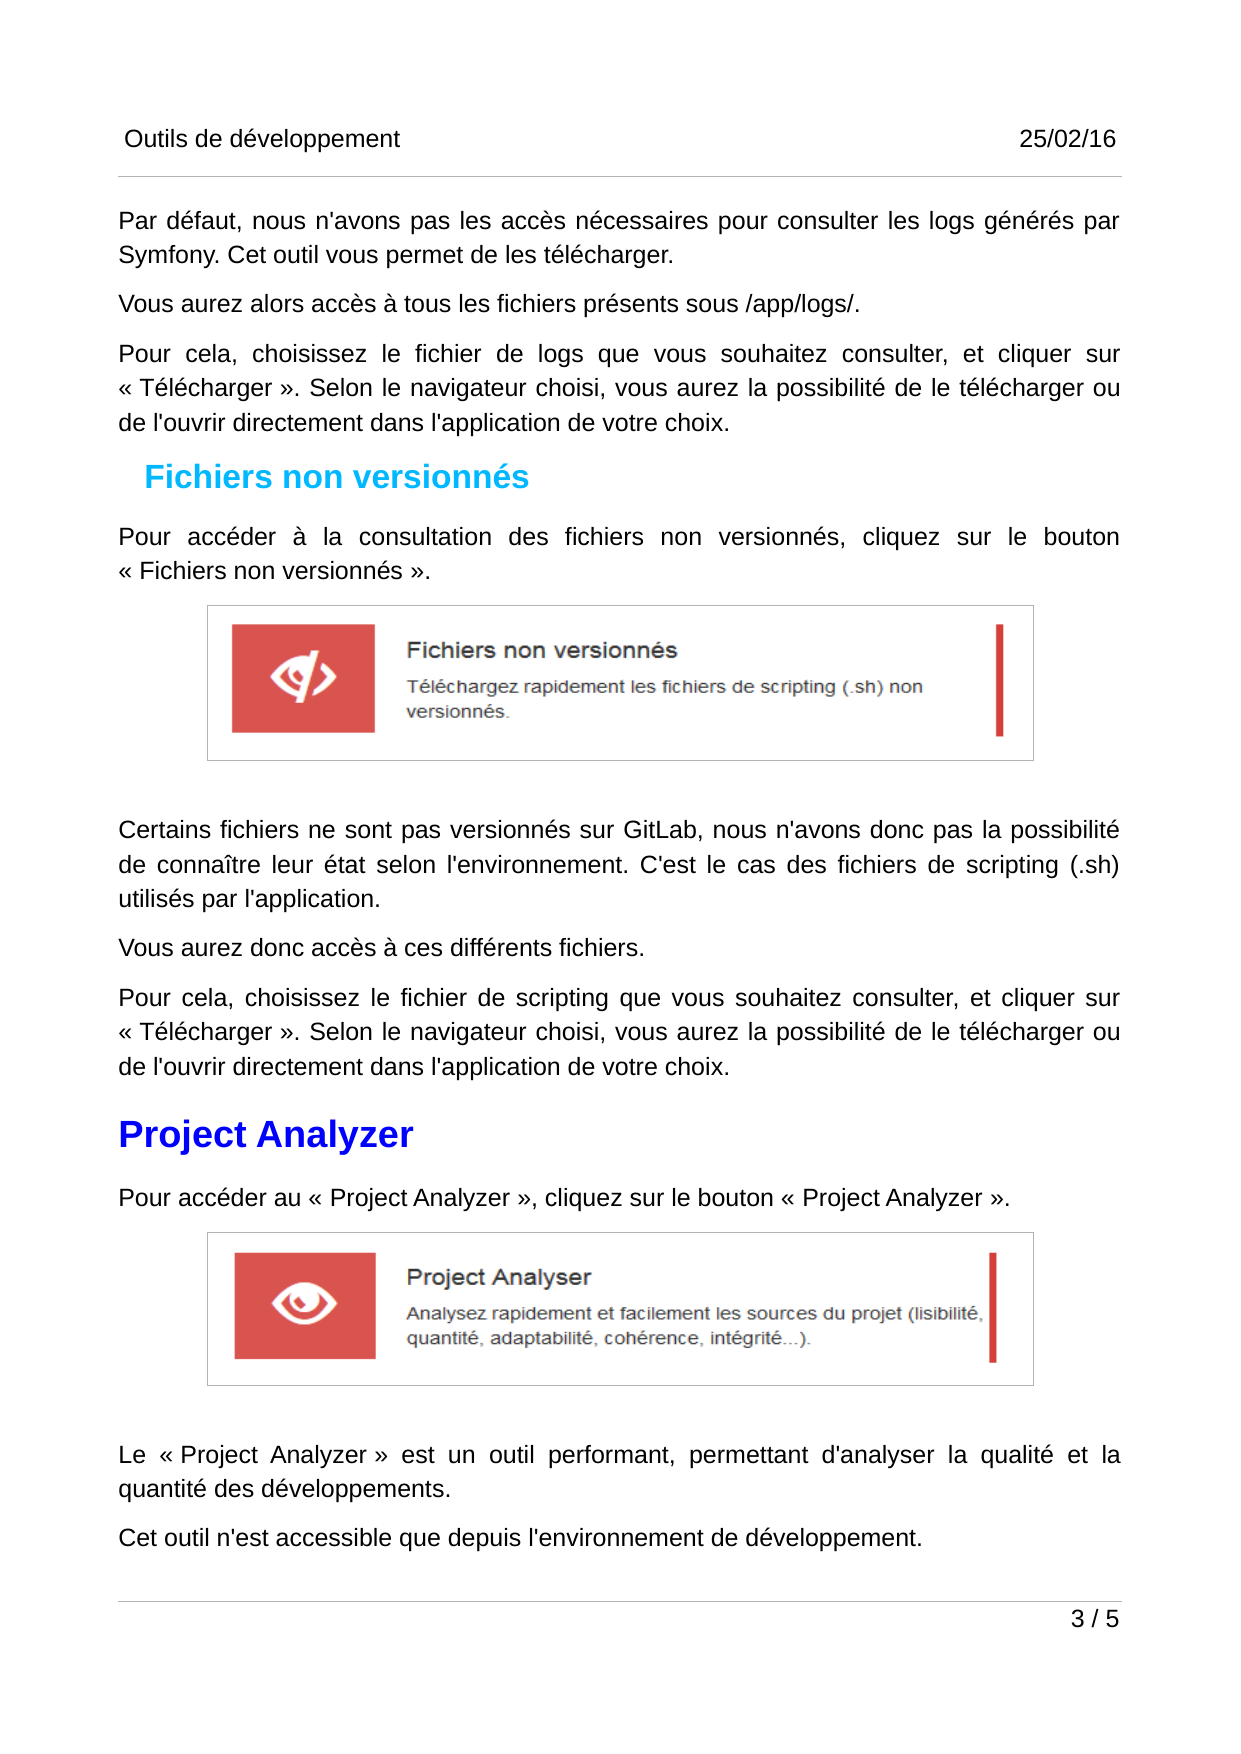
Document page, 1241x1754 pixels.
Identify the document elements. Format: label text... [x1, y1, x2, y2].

text Vous aurez donc accès à ces différents fichiers. [118, 933, 1122, 962]
text Pour accéder au « Project Analyzer », cliquez sur le bouton « Project Analyzer ». [118, 1182, 1122, 1211]
subtitle Fichiers non versionnés [144, 457, 1122, 495]
text Vous aurez alors accès à tous les fichiers présents sous /app/logs/. [118, 289, 1122, 318]
text Par défaut, nous n'avons pas les accès nécessaires pour consulter les logs générés par Symfony. Cet outil vous permet de les télécharger. [118, 206, 1122, 269]
text Pour accéder à la consultation des fichiers non versionnés, cliquez sur le bouton « Fichiers non versionnés ». [118, 522, 1122, 585]
text Le « Project Analyzer » est un outil performant, permettant d'analyser la qualité et la quantité des développements. [118, 1440, 1122, 1503]
subtitle Project Analyzer [118, 1112, 1122, 1156]
text Pour cela, choisissez le fichier de scripting que vous souhaitez consulter, et cliquer sur « Télécharger ». Selon le navigateur choisi, vous aurez la possibilité de le télécharger ou de l'ouvrir directement dans l'application de votre choix. [118, 982, 1122, 1080]
text Cet outil n'est accessible que depuis l'environnement de développement. [118, 1523, 1122, 1552]
picture [218, 1243, 1022, 1374]
text Certains fichiers ne sont pas versionnés sur GitLab, nous n'avons donc pas la possibilité de connaître leur état selon l'environnement. C'est le cas des fichiers de scripting (.sh) utilisés par l'application. [118, 815, 1122, 913]
text Pour cela, choisissez le fichier de logs que vous souhaitez consulter, et cliquer sur « Télécharger ». Selon le navigateur choisi, vous aurez la possibilité de le télécharger ou de l'ouvrir directement dans l'application de votre choix. [118, 338, 1122, 436]
picture [218, 617, 1022, 749]
